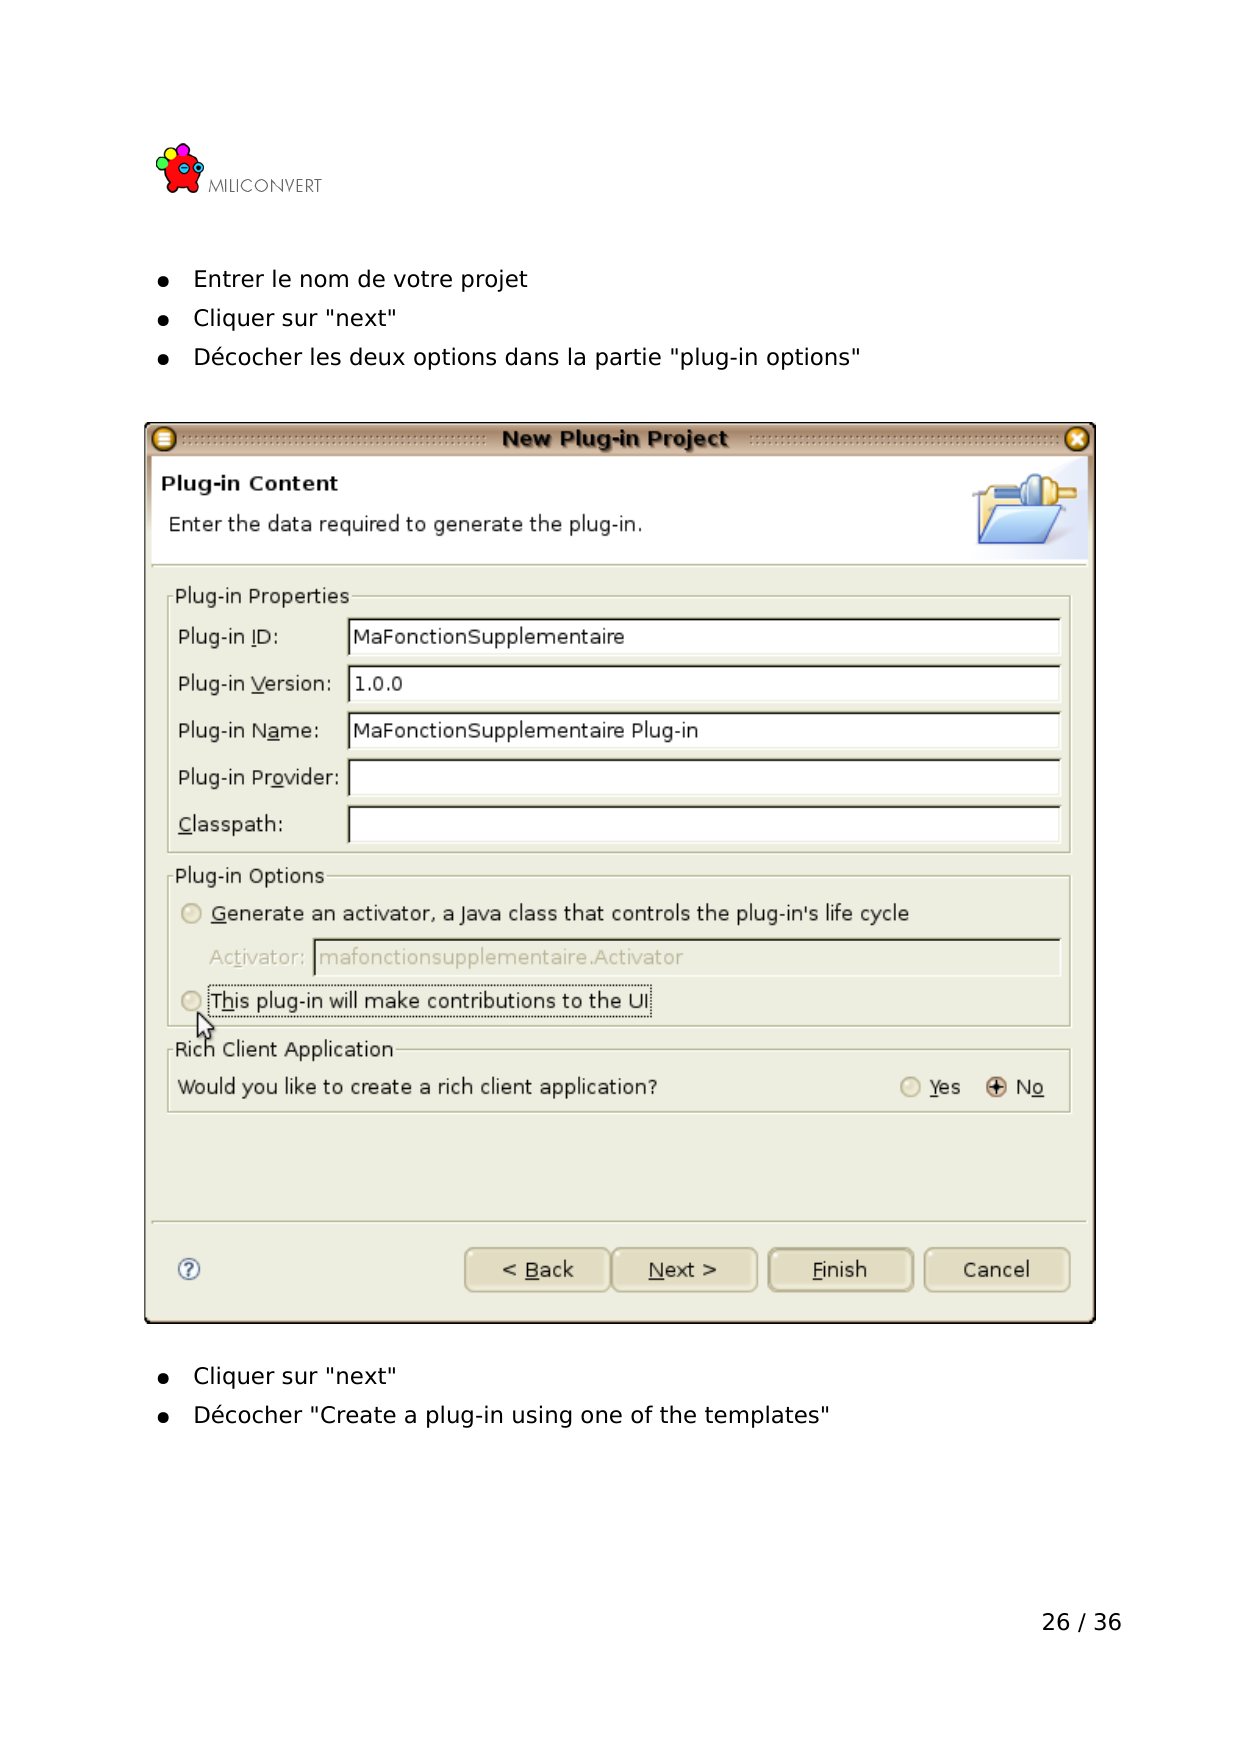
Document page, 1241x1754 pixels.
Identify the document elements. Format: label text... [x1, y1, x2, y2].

list Décocher les deux options dans la partie "plug-in options" [156, 344, 1122, 371]
list Entrer le nom de votre projet [156, 266, 1122, 292]
list Décocher "Create a plug-in using one of the templates" [156, 1402, 1122, 1429]
list Cliquer sur "next" [156, 1363, 1122, 1390]
picture [132, 119, 354, 225]
picture [144, 422, 1096, 1324]
list Cliquer sur "next" [156, 305, 1122, 332]
